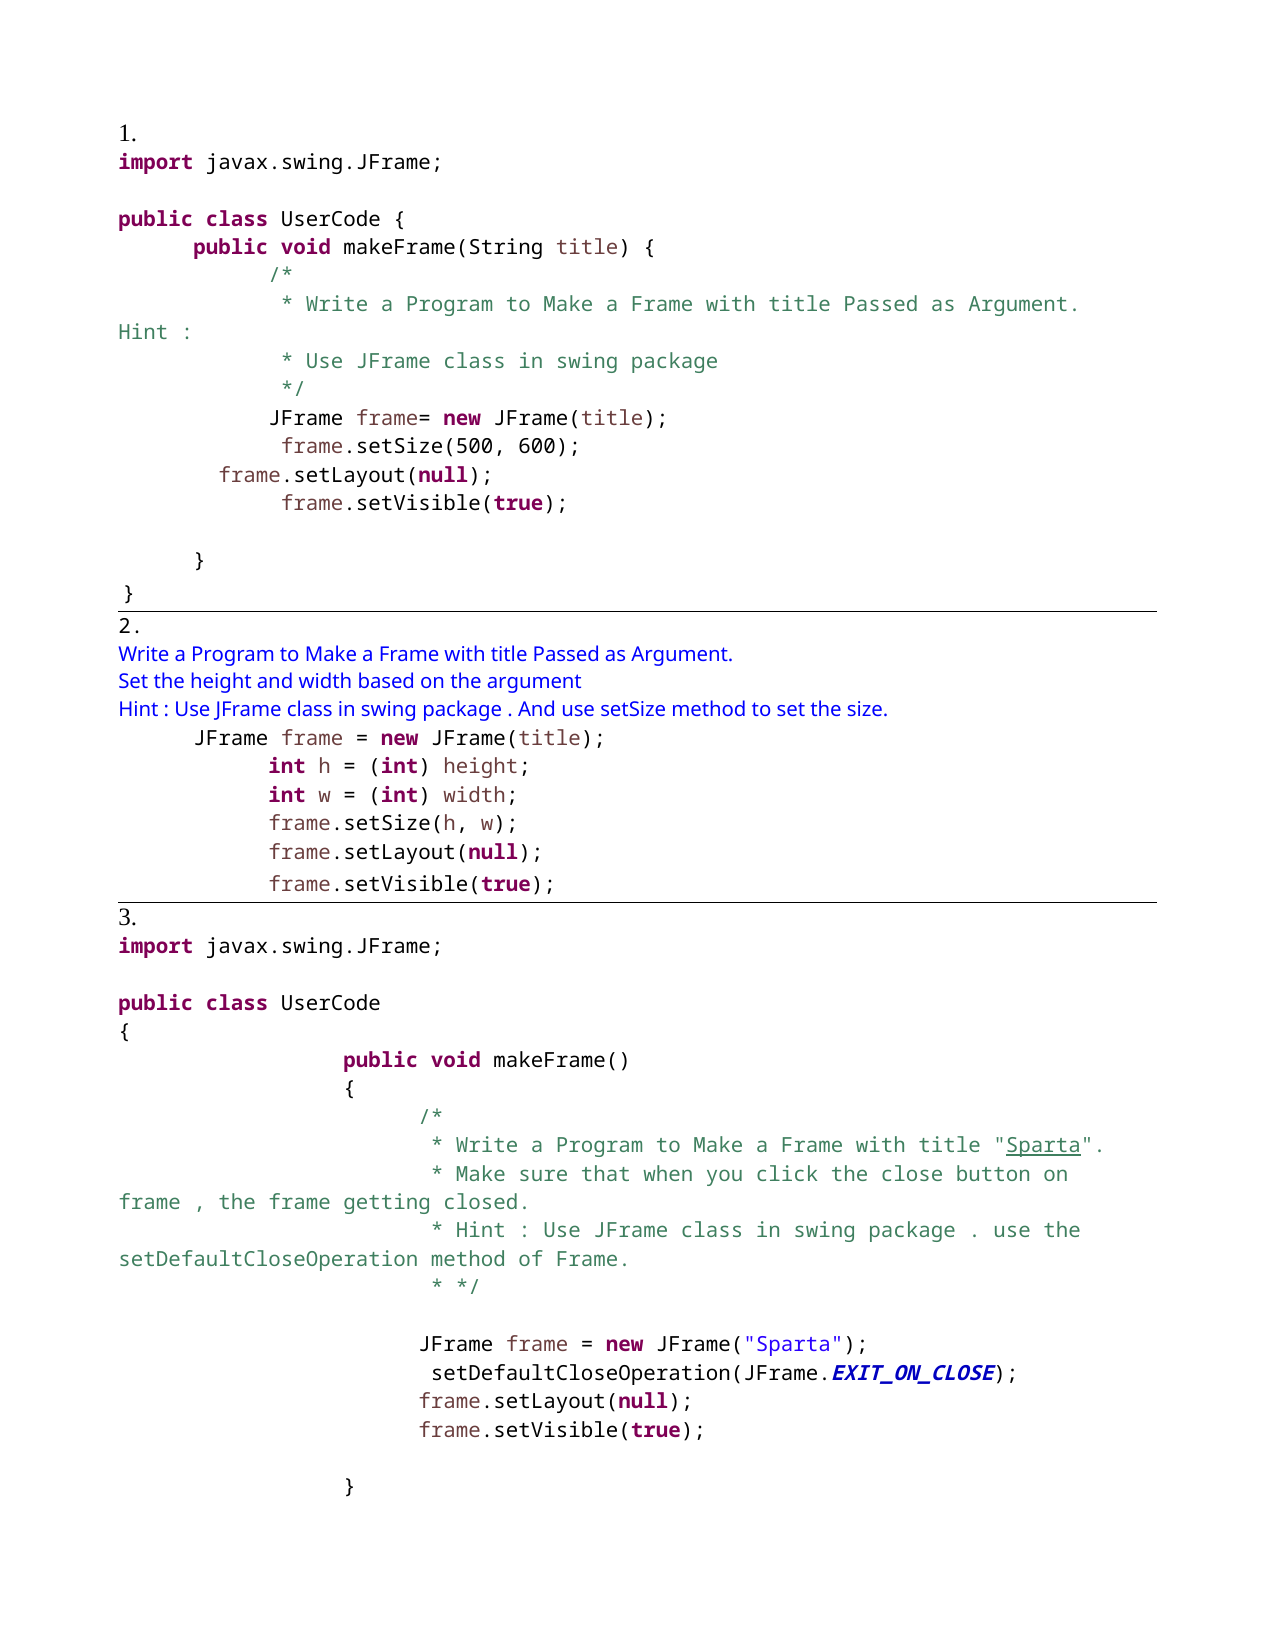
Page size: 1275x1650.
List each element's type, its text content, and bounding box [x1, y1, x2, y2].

text frame.setVisible(true); [118, 1415, 1157, 1443]
text * Use JFrame class in swing package [118, 346, 1157, 374]
text public class UserCode [118, 988, 1157, 1017]
text frame.setVisible(true); [118, 865, 1157, 902]
text setDefaultCloseOperation(JFrame.EXIT_ON_CLOSE); [118, 1358, 1157, 1386]
text } [118, 545, 1157, 573]
text frame.setLayout(null); [118, 837, 1157, 865]
text frame.setLayout(null); [118, 460, 1157, 488]
text frame.setVisible(true); [118, 488, 1157, 517]
text { [118, 1017, 1157, 1045]
text /* [118, 261, 1157, 289]
text public void makeFrame(String title) { [118, 232, 1157, 261]
text } [118, 1472, 1157, 1500]
text * Make sure that when you click the close button on frame , the frame getting closed. [118, 1159, 1157, 1216]
text frame.setSize(500, 600); [118, 431, 1157, 460]
text 1. [118, 118, 1157, 147]
text import javax.swing.JFrame; [118, 147, 1157, 175]
text JFrame frame = new JFrame("Sparta"); [118, 1329, 1157, 1358]
text frame.setSize(h, w); [118, 808, 1157, 837]
text import javax.swing.JFrame; [118, 931, 1157, 960]
text } [118, 573, 1157, 611]
text public void makeFrame() [118, 1045, 1157, 1073]
text frame.setLayout(null); [118, 1386, 1157, 1415]
text { [118, 1073, 1157, 1102]
text JFrame frame = new JFrame(title); [118, 723, 1157, 751]
text 3. [118, 903, 1157, 931]
text /* [118, 1102, 1157, 1130]
text int w = (int) width; [118, 780, 1157, 808]
text public class UserCode { [118, 204, 1157, 232]
text int h = (int) height; [118, 751, 1157, 780]
text * Write a Program to Make a Frame with title Passed as Argument. Hint : [118, 289, 1157, 346]
text * Write a Program to Make a Frame with title "Sparta". [118, 1130, 1157, 1159]
text JFrame frame= new JFrame(title); [118, 403, 1157, 431]
text * Hint : Use JFrame class in swing package . use the setDefaultCloseOperation method of Frame. [118, 1216, 1157, 1272]
text 2. Write a Program to Make a Frame with title Passed as Argument. Set the height and width based on the argument Hint : Use JFrame class in swing package . And use setSize method to set the size. [118, 612, 1157, 723]
text */ [118, 374, 1157, 403]
text * */ [118, 1272, 1157, 1301]
